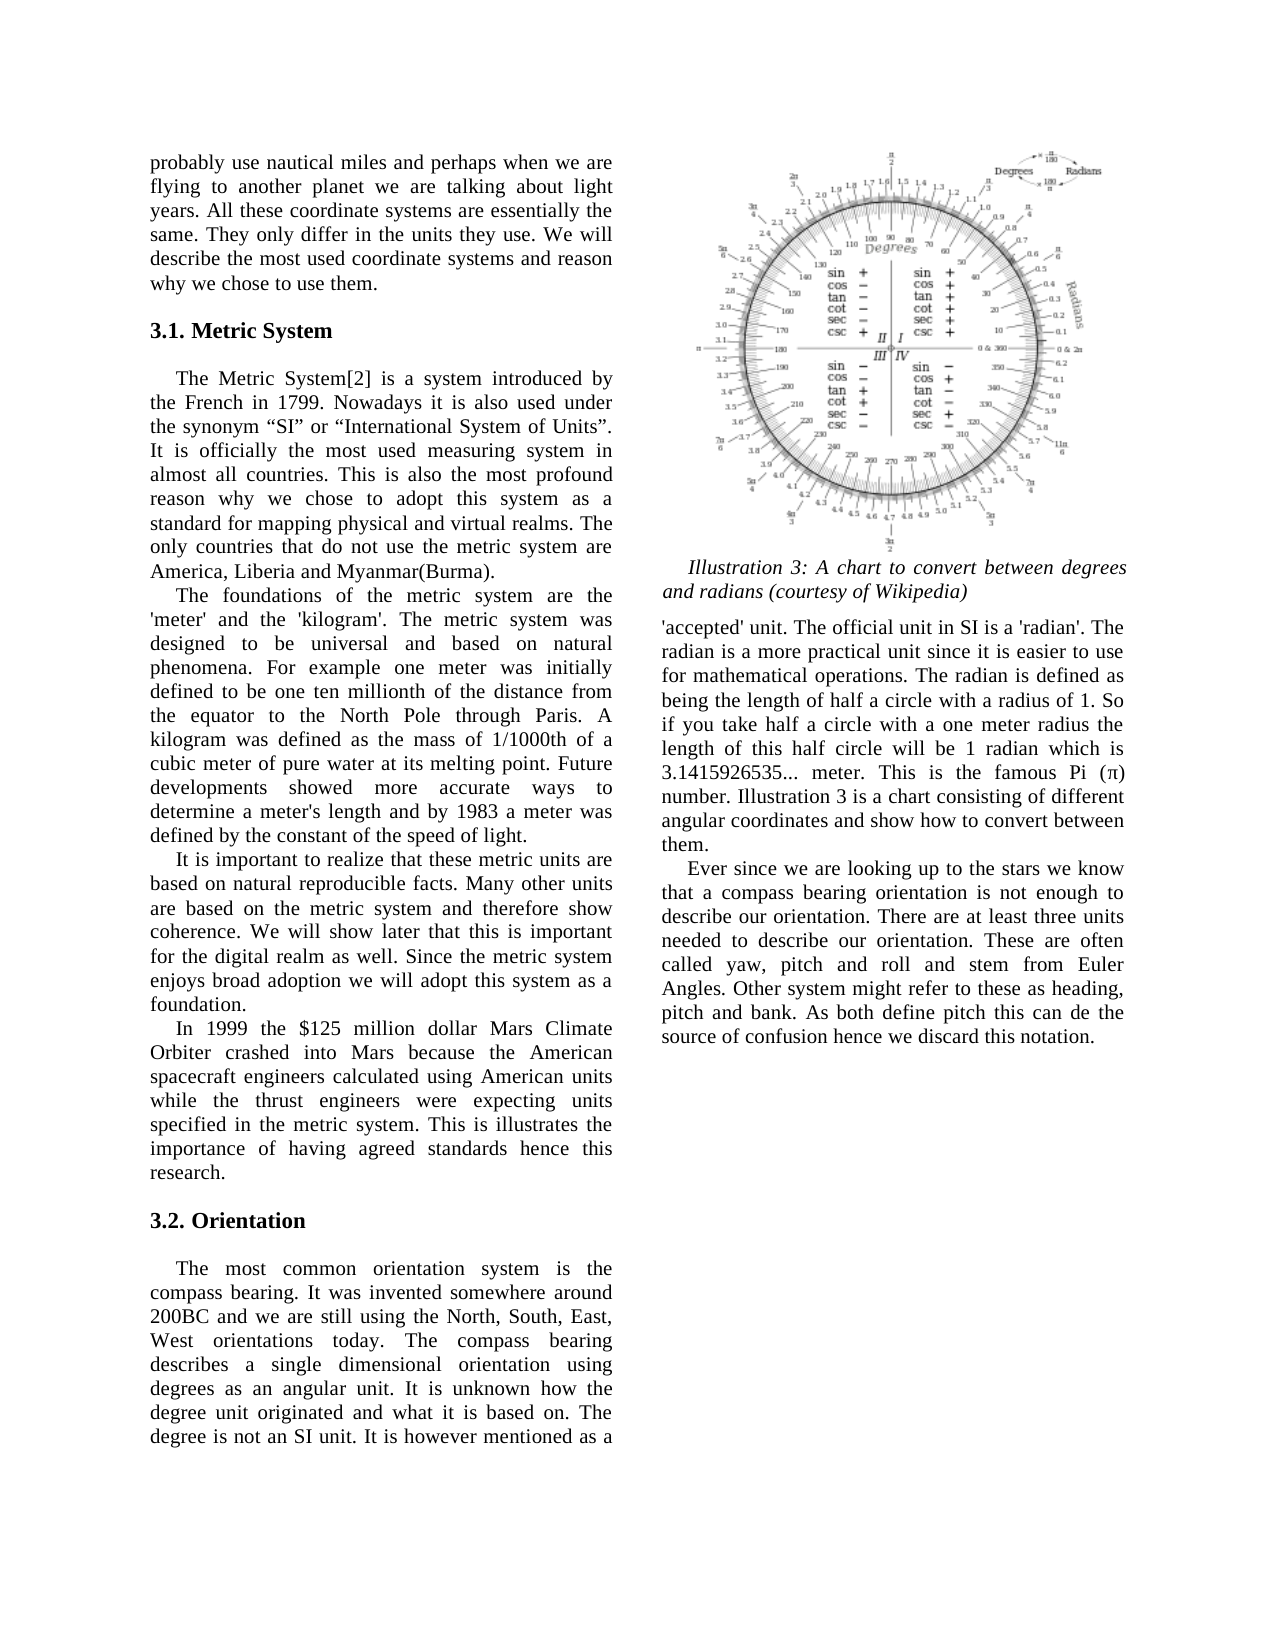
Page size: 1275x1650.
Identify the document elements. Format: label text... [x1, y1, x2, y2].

text Ever since we are looking up to the stars we know that a compass bearing orientation is not enough to describe our orientation. There are at least three units needed to describe our orientation. These are often called yaw, pitch and roll and stem from Euler Angles. Other system might refer to these as heading, pitch and bank. As both define pitch this can de the source of confusion hence we discard this notation. [661, 856, 1125, 1048]
text Illustration 3: A chart to convert between degrees and radians (courtesy of Wikipedia) [662, 159, 1129, 603]
text The most common orientation system is the compass bearing. It was invented somewhere around 200BC and we are still using the North, South, East, West orientations today. The compass bearing describes a single dimensional orientation using degrees as an angular unit. It is unknown how the degree unit originated and what it is based on. The degree is not an SI unit. It is however mentioned as a [150, 1256, 613, 1448]
text The foundations of the metric system are the 'meter' and the 'kilogram'. The metric system was designed to be universal and based on natural phenomena. For example one meter was initially defined to be one ten millionth of the distance from the equator to the North Pole through Paris. A kilogram was defined as the mass of 1/1000th of a cubic meter of pure water at its melting point. Future developments showed more accurate ways to determine a meter's length and by 1983 a meter was defined by the constant of the speed of light. [150, 582, 613, 847]
text In 1999 the $125 million dollar Mars Climate Orbiter crashed into Mars because the American spacecraft engineers calculated using American units while the thrust engineers were expecting units specified in the metric system. This is illustrates the importance of having agreed standards hence this research. [150, 1016, 613, 1184]
subtitle Orientation [150, 1207, 613, 1233]
text It is important to realize that these metric units are based on natural reproducible facts. Many other units are based on the metric system and therefore show coherence. We will show later that this is important for the digital realm as well. Since the metric system enjoys broad adoption we will adopt this system as a foundation. [150, 847, 613, 1016]
picture [694, 146, 1104, 556]
subtitle Metric System [150, 317, 613, 343]
text probably use nautical miles and perhaps when we are flying to another planet we are talking about light years. All these coordinate systems are essentially the same. They only differ in the units they use. We will describe the most used coordinate systems and reason why we chose to use them. [150, 150, 613, 294]
text 'accepted' unit. The official unit in SI is a 'radian'. The radian is a more practical unit since it is easier to use for mathematical operations. The radian is defined as being the length of half a circle with a radius of 1. So if you take half a circle with a one meter radius the length of this half circle will be 1 radian which is 3.1415926535... meter. This is the famous Pi (π) number. Illustration 3 is a chart consisting of different angular coordinates and show how to convert between them. [661, 150, 1125, 856]
text The Metric System[2] is a system introduced by the French in 1799. Nowadays it is also used under the synonym “SI” or “International System of Units”. It is officially the most used measuring system in almost all countries. This is also the most profound reason why we chose to adopt this system as a standard for mapping physical and virtual realms. The only countries that do not use the metric system are America, Liberia and Myanmar(Burma). [150, 366, 613, 582]
